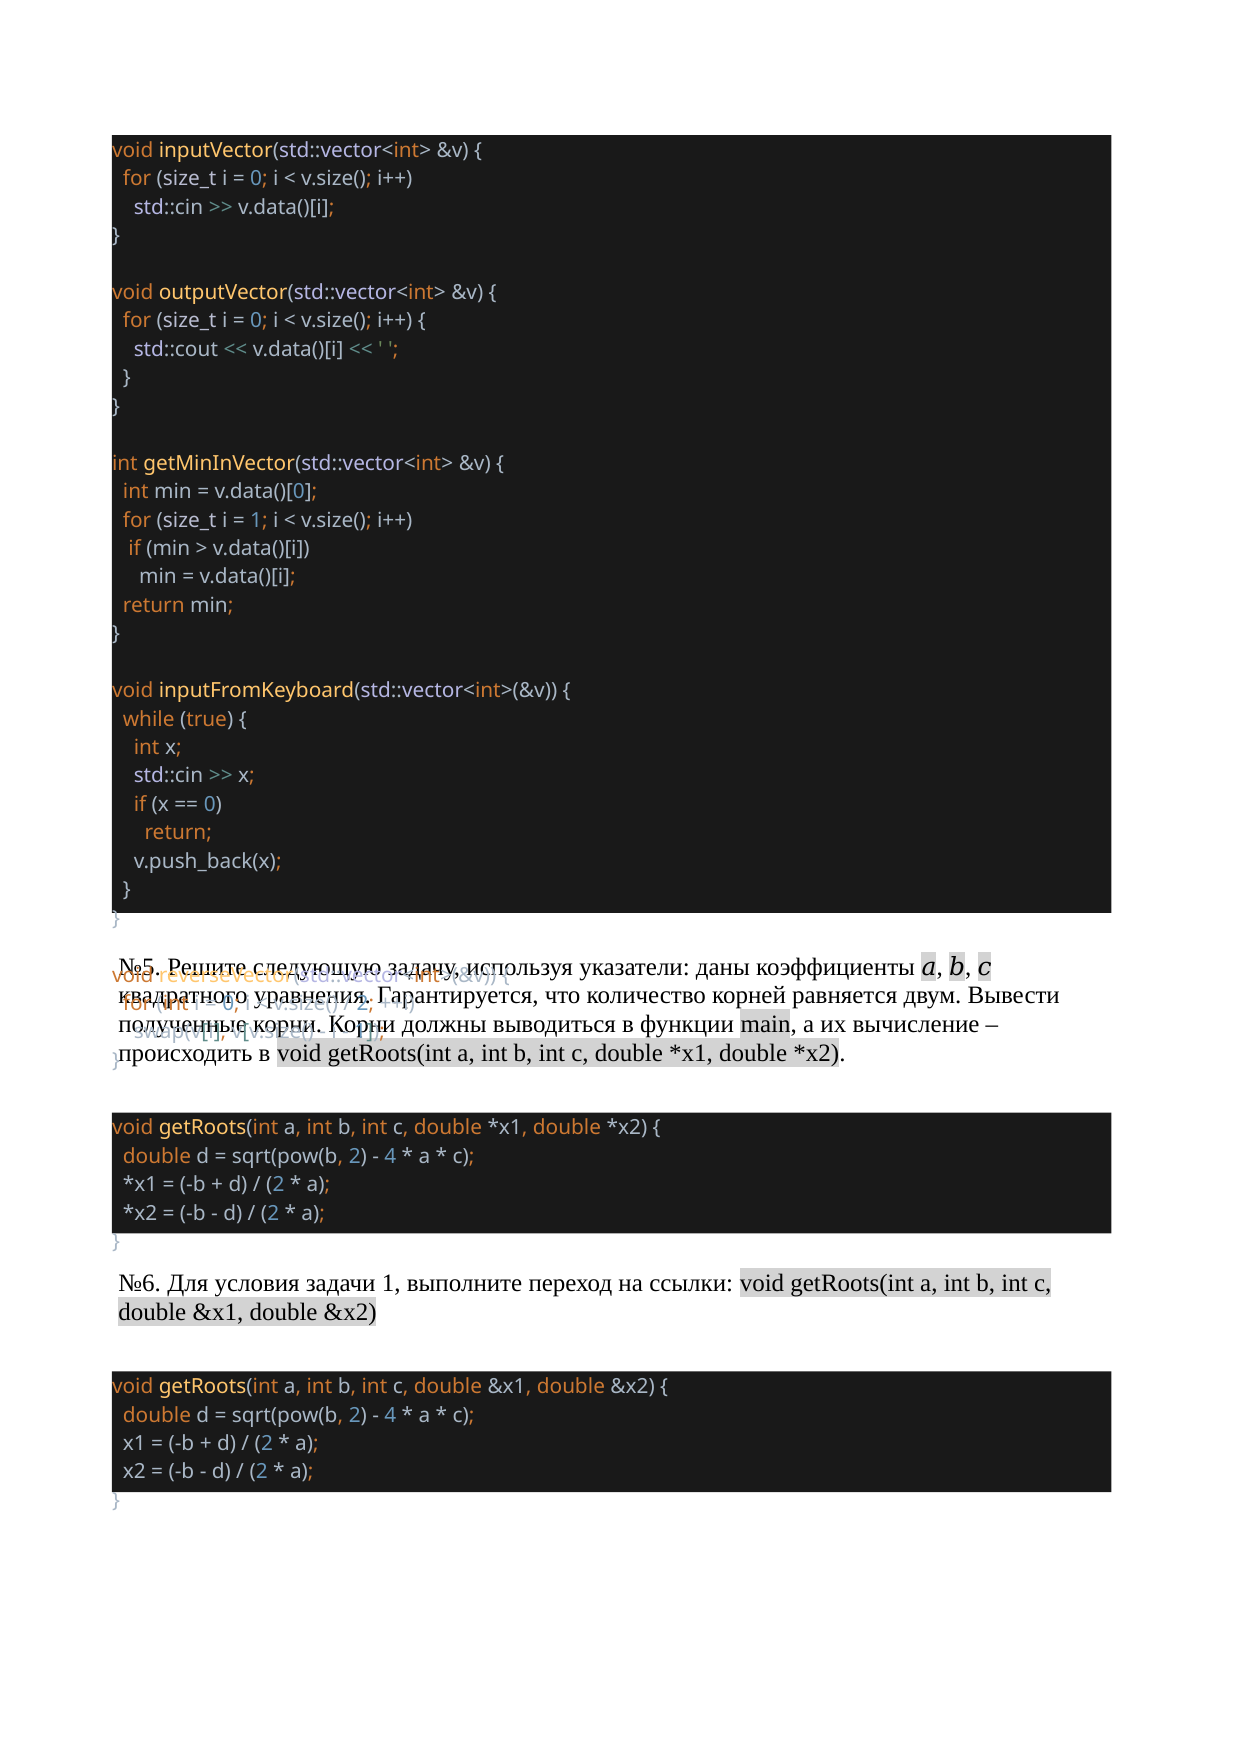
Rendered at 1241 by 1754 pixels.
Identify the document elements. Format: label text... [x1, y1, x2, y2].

text №5. Решите следующую задачу, используя указатели: даны коэффициенты 𝑎, 𝑏, 𝑐 квадратного уравнения. Гарантируется, что количество корней равняется двум. Вывести полученные корни. Корни должны выводиться в функции main, а их вычисление – происходить в void getRoots(int a, int b, int c, double *x1, double *x2). [118, 952, 1122, 1067]
text №6. Для условия задачи 1, выполните переход на ссылки: void getRoots(int a, int b, int c, double &x1, double &x2) [118, 1268, 1122, 1326]
